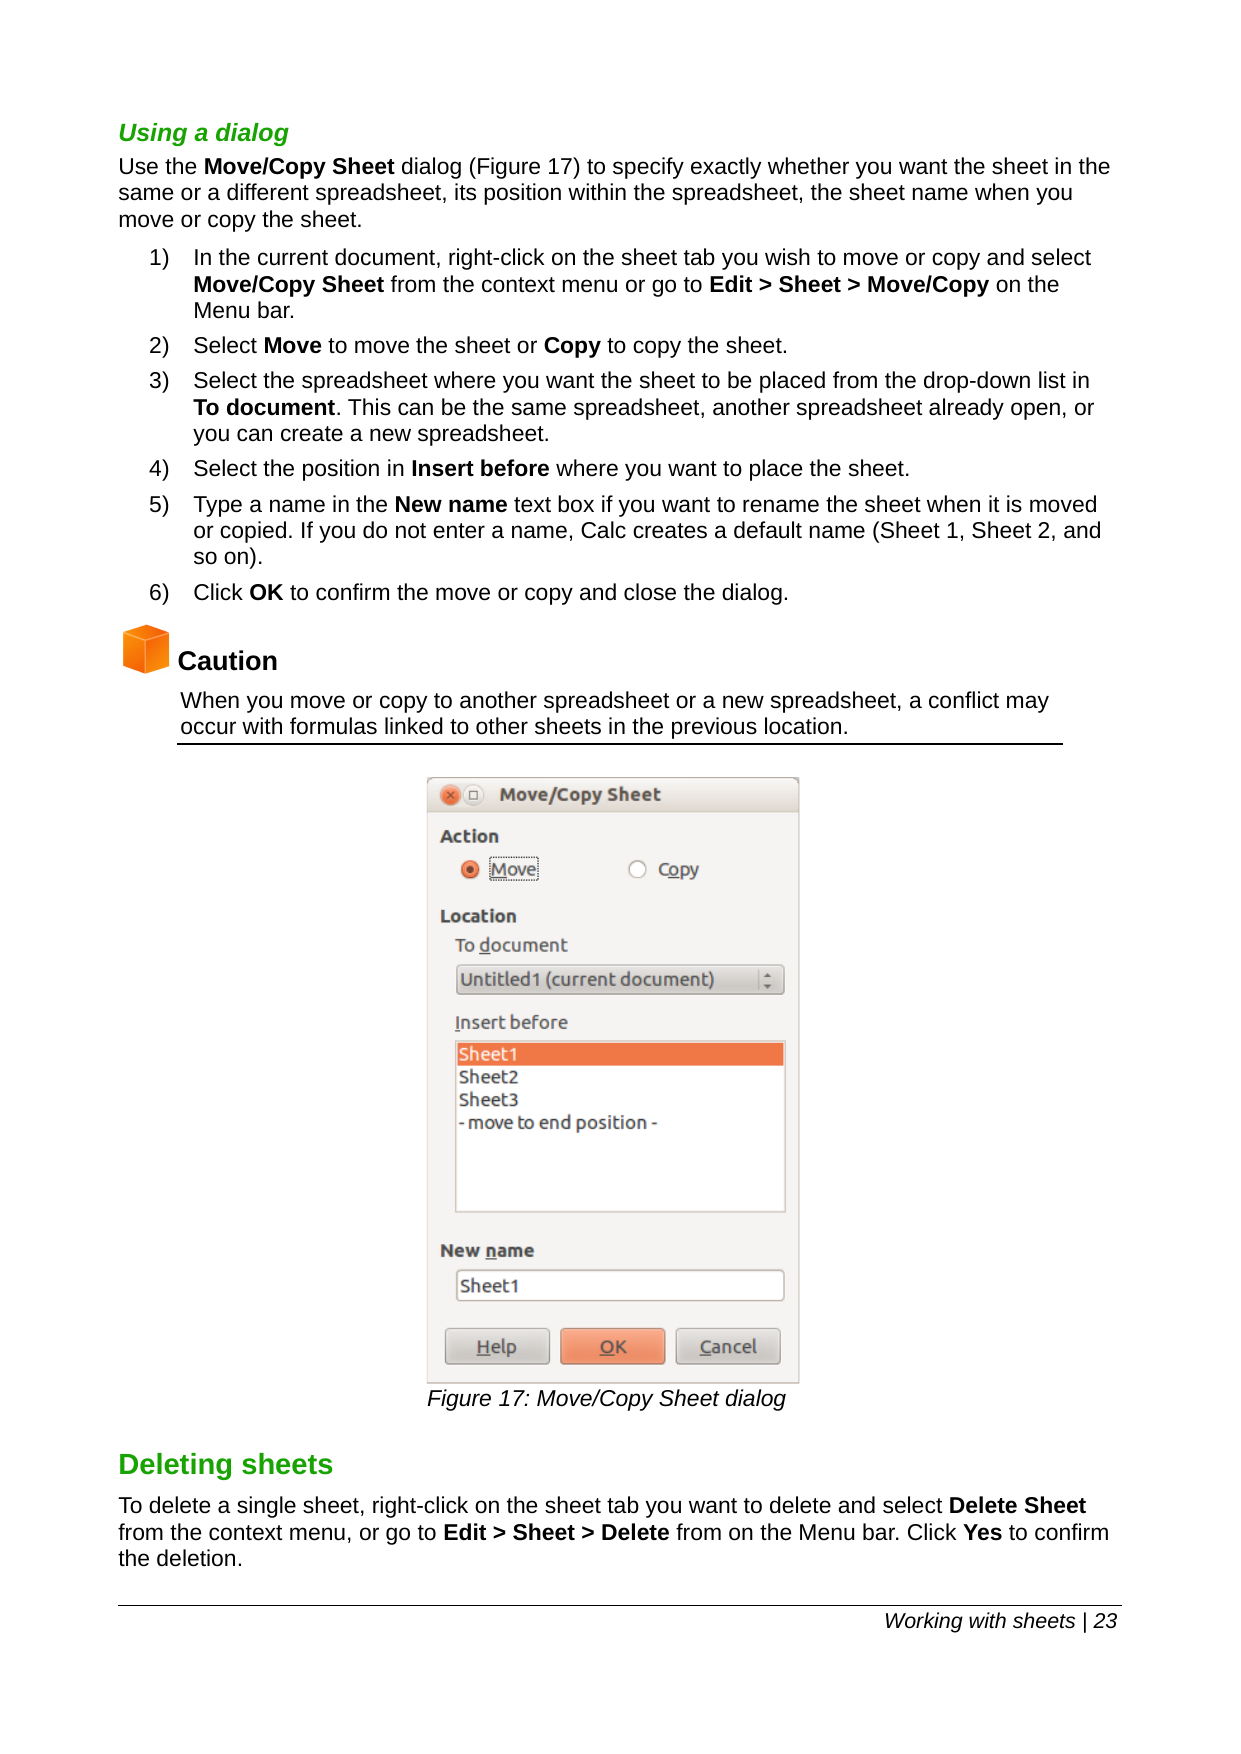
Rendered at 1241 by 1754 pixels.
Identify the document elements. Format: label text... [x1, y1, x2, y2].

subtitle Deleting sheets [118, 1447, 1122, 1480]
text To delete a single sheet, right-click on the sheet tab you want to delete and select Delete Sheet from the context menu, or go to Edit > Sheet > Delete from on the Menu bar. Click Yes to confirm the deletion. [118, 1492, 1122, 1571]
list Type a name in the New name text box if you want to rename the sheet when it is moved or copied. If you do not enter a name, Calc creates a default name (Sheet 1, Sheet 2, and so on). [169, 491, 1122, 570]
text Figure 17: Move/Copy Sheet dialog [427, 1385, 813, 1411]
picture [119, 622, 173, 676]
list Select the spreadsheet where you want the sheet to be placed from the drop-down list in To document. This can be the same spreadsheet, another spreadsheet already open, or you can create a new spreadsheet. [169, 367, 1122, 447]
text When you move or copy to another spreadsheet or a new spreadsheet, a conflict may occur with formulas linked to other sheets in the previous location. [177, 684, 1063, 743]
list Select Move to move the sheet or Copy to copy the sheet. [169, 332, 1122, 359]
subtitle Caution [118, 621, 1122, 676]
picture [426, 777, 800, 1385]
list Click OK to confirm the move or copy and close the dialog. [169, 578, 1122, 605]
list Use the Move/Copy Sheet dialog (Figure 17) to specify exactly whether you want the sheet in the same or a different spreadsheet, its position within the spreadsheet, the sheet name when you move or copy the sheet. [118, 153, 1122, 232]
list In the current document, right-click on the sheet tab you wish to move or copy and select Move/Copy Sheet from the context menu or go to Edit > Sheet > Move/Copy on the Menu bar. [169, 244, 1122, 323]
subtitle Using a dialog [118, 118, 1122, 147]
list Select the position in Insert before where you want to place the sheet. [169, 455, 1122, 482]
